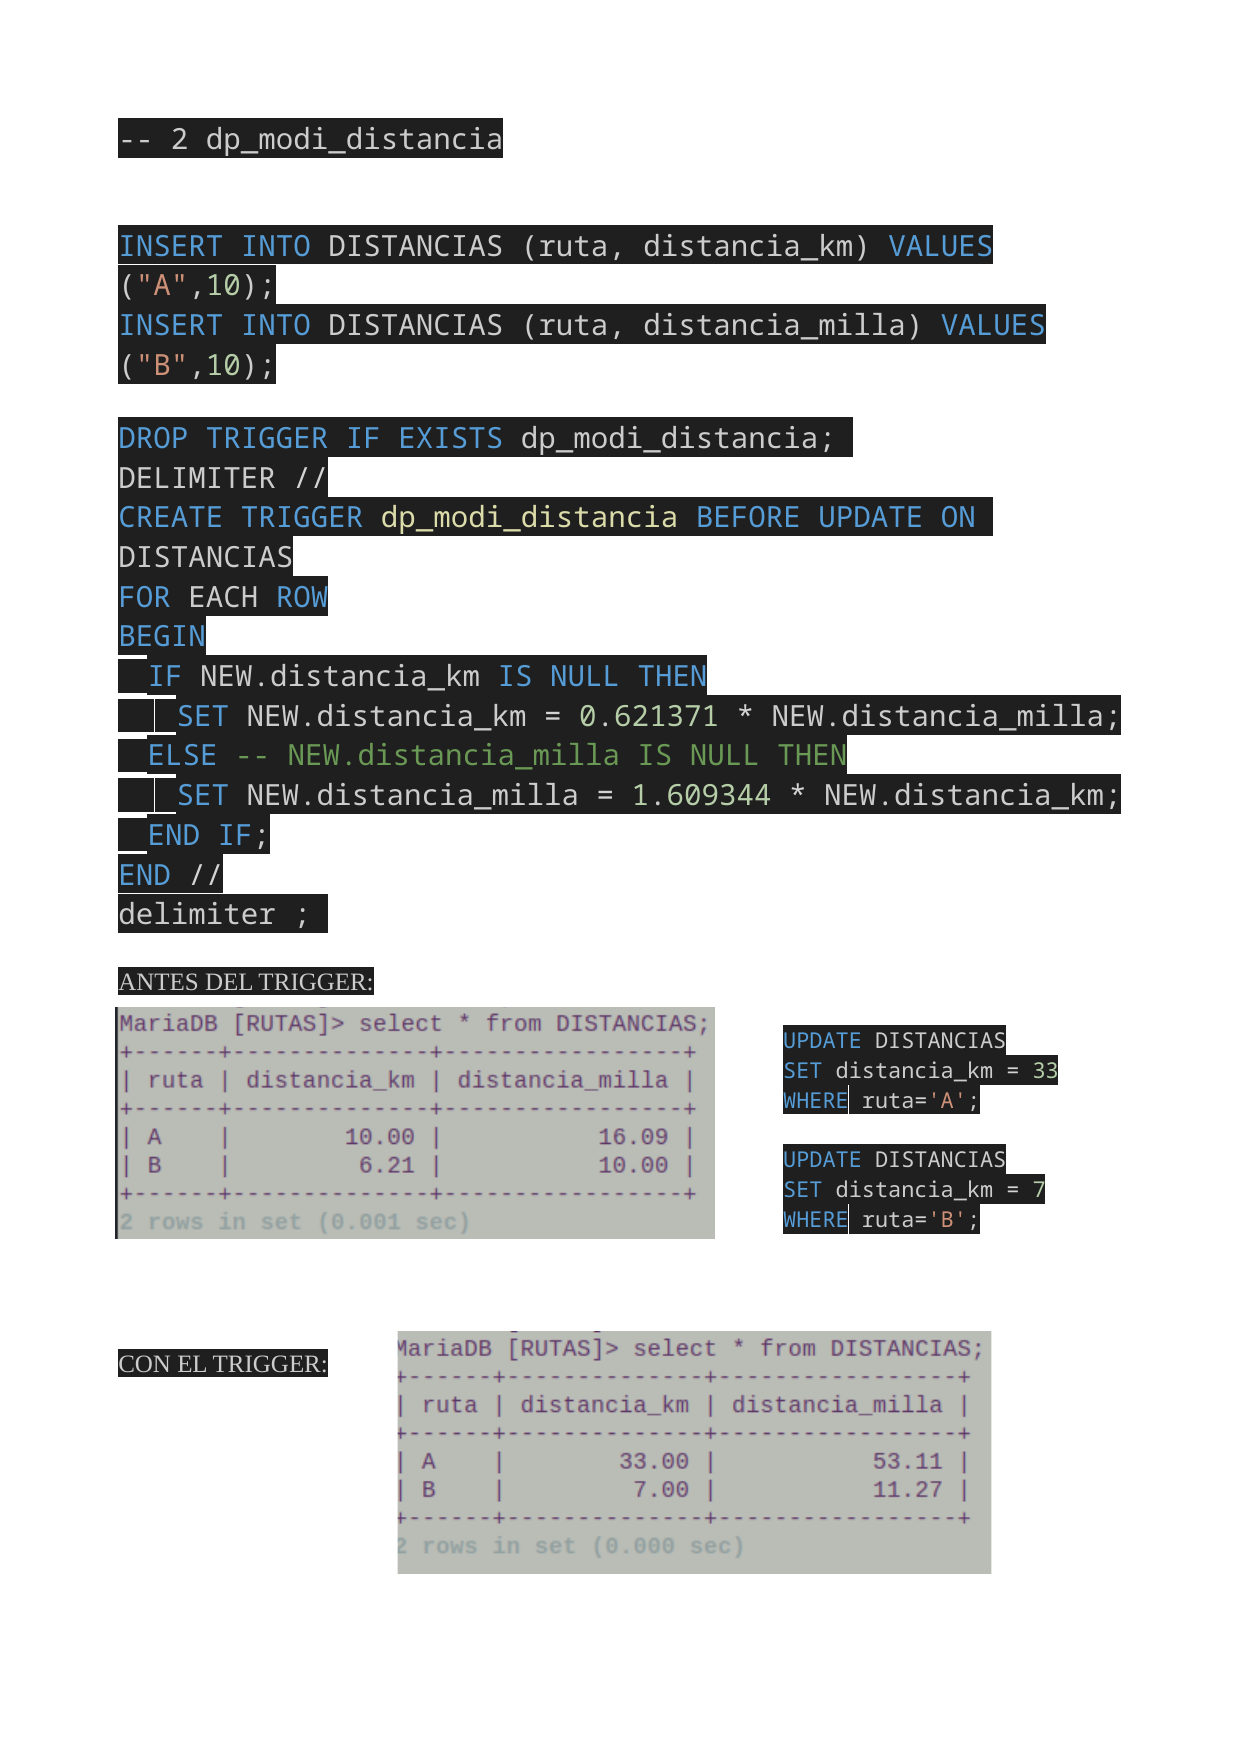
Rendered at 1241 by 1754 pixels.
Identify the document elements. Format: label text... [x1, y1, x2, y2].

text [992, 1349, 1122, 1377]
text CON EL TRIGGER: [118, 1349, 397, 1377]
text END IF; [118, 814, 1122, 854]
text SET distancia_km = 7 [715, 1174, 1122, 1204]
text UPDATE DISTANCIAS [715, 1144, 1122, 1174]
text INSERT INTO DISTANCIAS (ruta, distancia_milla) VALUES [118, 304, 1122, 344]
text BEGIN [118, 616, 1122, 655]
text -- 2 dp_modi_distancia [118, 118, 1122, 158]
picture [397, 1331, 992, 1574]
text WHERE ruta='B'; [715, 1204, 1122, 1234]
text INSERT INTO DISTANCIAS (ruta, distancia_km) VALUES [118, 225, 1122, 264]
text ELSE -- NEW.distancia_milla IS NULL THEN [118, 735, 1122, 774]
text SET distancia_km = 33 [715, 1055, 1122, 1085]
text CREATE TRIGGER dp_modi_distancia BEFORE UPDATE ON DISTANCIAS [118, 497, 1122, 576]
text UPDATE DISTANCIAS [715, 1025, 1122, 1055]
text IF NEW.distancia_km IS NULL THEN [118, 655, 1122, 695]
text END // [118, 854, 1122, 893]
text ("B",10); [118, 344, 1122, 384]
text FOR EACH ROW [118, 576, 1122, 616]
text DELIMITER // [118, 457, 1122, 497]
picture [115, 1007, 715, 1239]
text WHERE ruta='A'; [715, 1085, 1122, 1114]
text DROP TRIGGER IF EXISTS dp_modi_distancia; [118, 417, 1122, 457]
text SET NEW.distancia_milla = 1.609344 * NEW.distancia_km; [118, 774, 1122, 814]
text ("A",10); [118, 264, 1122, 304]
text delimiter ; [118, 893, 1122, 933]
text SET NEW.distancia_km = 0.621371 * NEW.distancia_milla; [118, 695, 1122, 735]
text ANTES DEL TRIGGER: [118, 967, 1122, 995]
